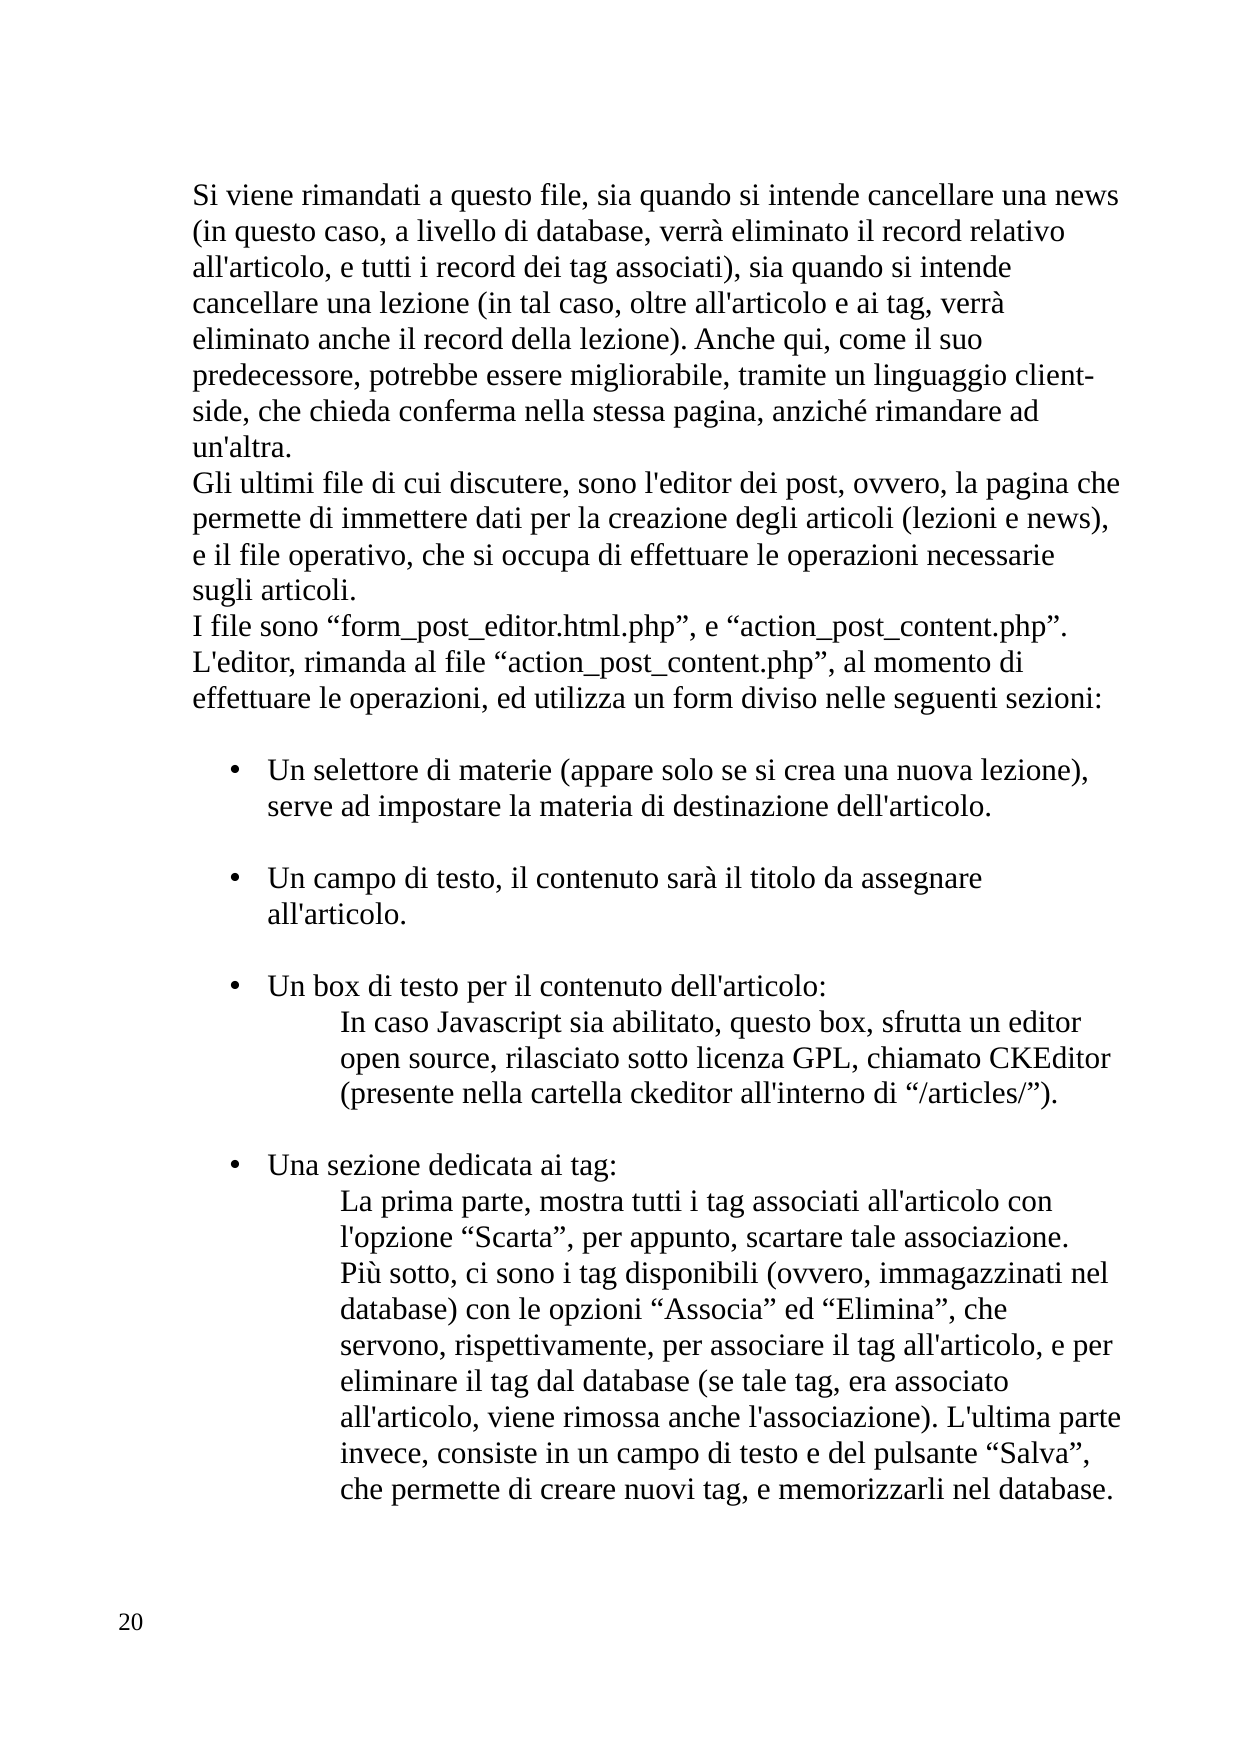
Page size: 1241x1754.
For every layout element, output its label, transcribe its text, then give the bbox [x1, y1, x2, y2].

list Un selettore di materie (appare solo se si crea una nuova lezione), serve ad impostare la materia di destinazione dell'articolo. [229, 751, 1122, 823]
list Una sezione dedicata ai tag: [229, 1147, 1122, 1183]
text Si viene rimandati a questo file, sia quando si intende cancellare una news (in questo caso, a livello di database, verrà eliminato il record relativo all'articolo, e tutti i record dei tag associati), sia quando si intende cancellare una lezione (in tal caso, oltre all'articolo e ai tag, verrà eliminato anche il record della lezione). Anche qui, come il suo predecessore, potrebbe essere migliorabile, tramite un linguaggio client-side, che chieda conferma nella stessa pagina, anziché rimandare ad un'altra. Gli ultimi file di cui discutere, sono l'editor dei post, ovvero, la pagina che permette di immettere dati per la creazione degli articoli (lezioni e news), e il file operativo, che si occupa di effettuare le operazioni necessarie sugli articoli. [192, 176, 1122, 608]
list Un campo di testo, il contenuto sarà il titolo da assegnare all'articolo. [229, 859, 1122, 931]
list Un box di testo per il contenuto dell'articolo: [229, 967, 1122, 1003]
list In caso Javascript sia abilitato, questo box, sfrutta un editor open source, rilasciato sotto licenza GPL, chiamato CKEditor (presente nella cartella ckeditor all'interno di “/articles/”). [340, 1003, 1122, 1111]
text I file sono “form_post_editor.html.php”, e “action_post_content.php”. [192, 608, 1122, 643]
list La prima parte, mostra tutti i tag associati all'articolo con l'opzione “Scarta”, per appunto, scartare tale associazione. Più sotto, ci sono i tag disponibili (ovvero, immagazzinati nel database) con le opzioni “Associa” ed “Elimina”, che servono, rispettivamente, per associare il tag all'articolo, e per eliminare il tag dal database (se tale tag, era associato all'articolo, viene rimossa anche l'associazione). L'ultima parte invece, consiste in un campo di testo e del pulsante “Salva”, che permette di creare nuovi tag, e memorizzarli nel database. [302, 1183, 1122, 1506]
text L'editor, rimanda al file “action_post_content.php”, al momento di effettuare le operazioni, ed utilizza un form diviso nelle seguenti sezioni: [192, 643, 1122, 715]
